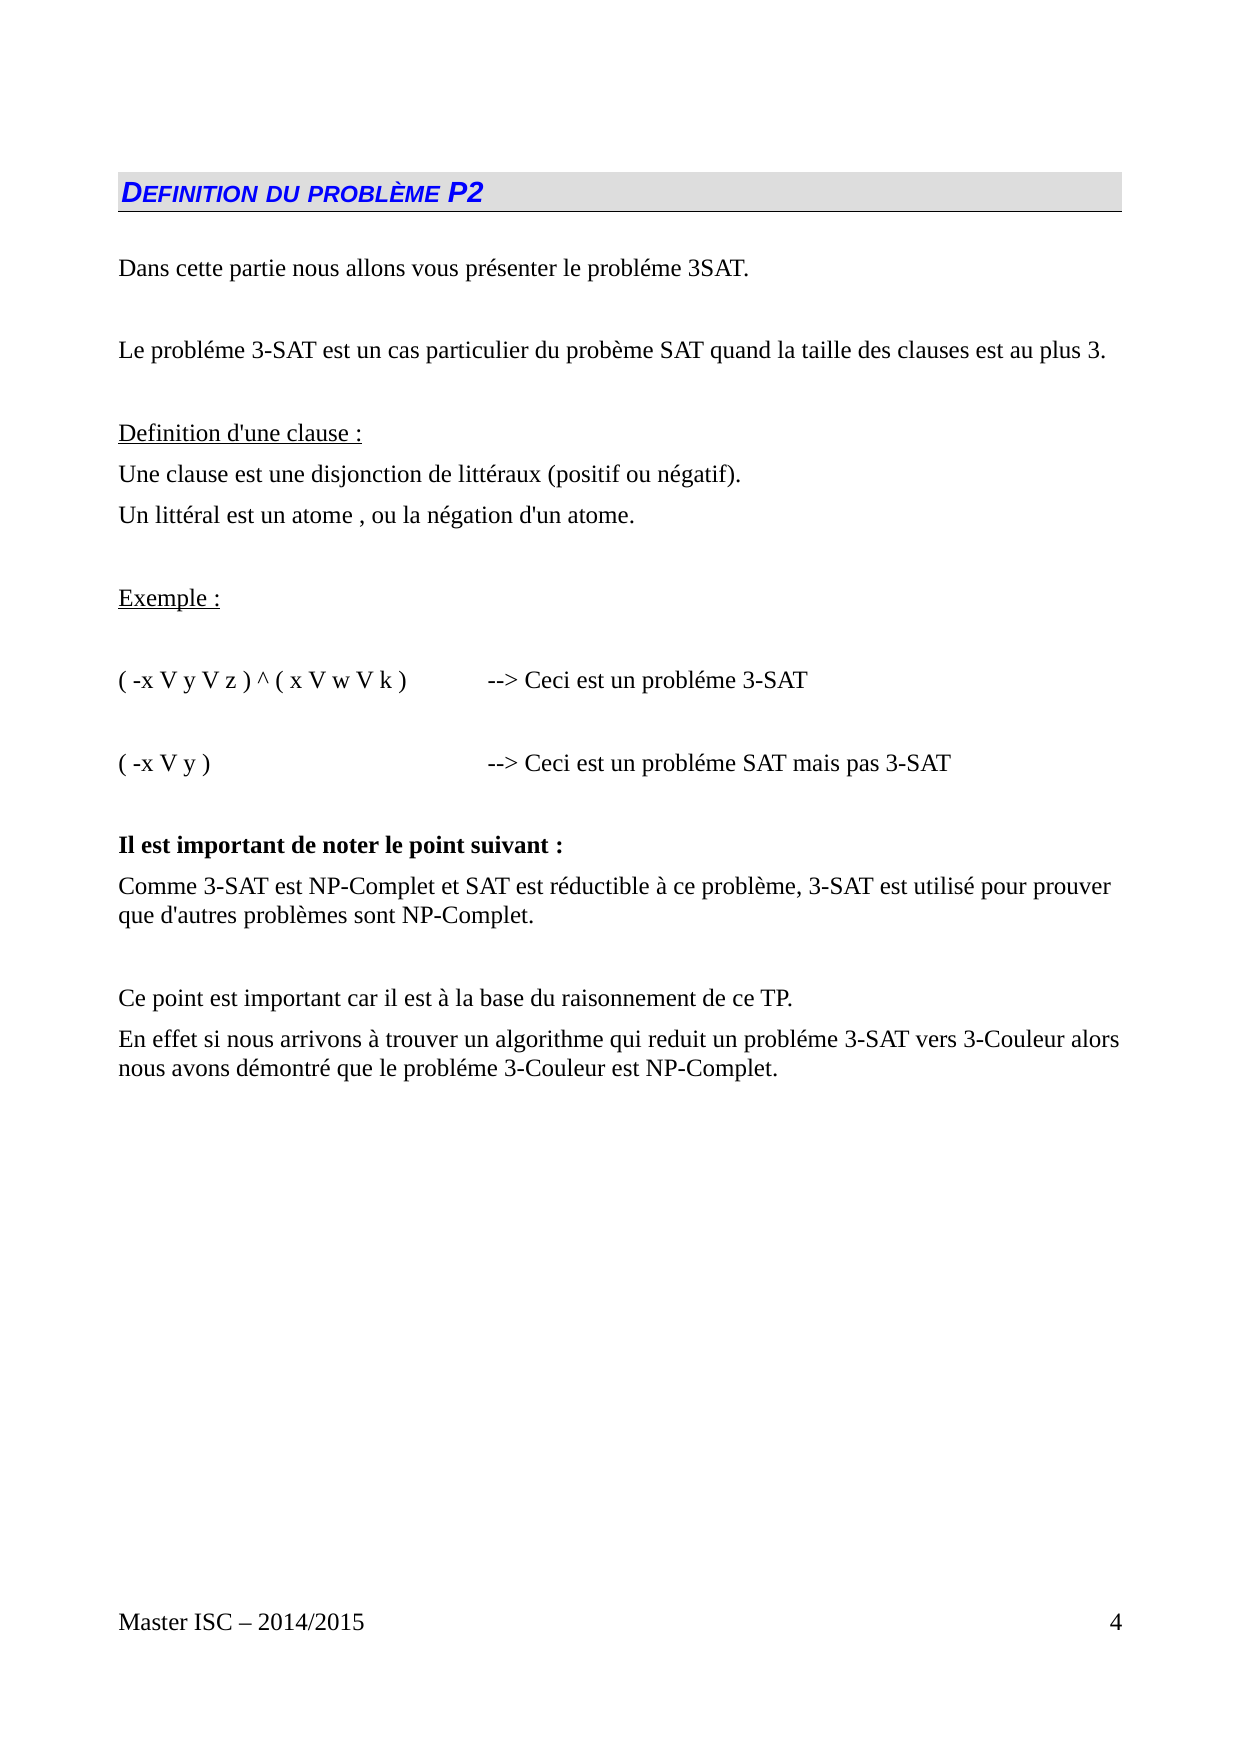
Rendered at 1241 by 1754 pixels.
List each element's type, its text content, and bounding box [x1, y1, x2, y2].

text Il est important de noter le point suivant : [118, 830, 1122, 859]
text ( -x V y ) --> Ceci est un probléme SAT mais pas 3-SAT [118, 748, 1122, 776]
text Comme 3-SAT est NP-Complet et SAT est réductible à ce problème, 3-SAT est utilisé pour prouver que d'autres problèmes sont NP-Complet. [118, 871, 1122, 929]
text En effet si nous arrivons à trouver un algorithme qui reduit un probléme 3-SAT vers 3-Couleur alors nous avons démontré que le probléme 3-Couleur est NP-Complet. [118, 1024, 1122, 1081]
text Une clause est une disjonction de littéraux (positif ou négatif). [118, 459, 1122, 488]
text Exemple : [118, 583, 1122, 611]
text Dans cette partie nous allons vous présenter le probléme 3SAT. [118, 253, 1122, 281]
text Ce point est important car il est à la base du raisonnement de ce TP. [118, 983, 1122, 1011]
subtitle Definition du problème P2 [118, 172, 1122, 211]
text ( -x V y V z ) ^ ( x V w V k ) --> Ceci est un probléme 3-SAT [118, 665, 1122, 694]
text Definition d'une clause : [118, 418, 1122, 446]
text Un littéral est un atome , ou la négation d'un atome. [118, 500, 1122, 529]
text Le probléme 3-SAT est un cas particulier du probème SAT quand la taille des clauses est au plus 3. [118, 335, 1122, 364]
